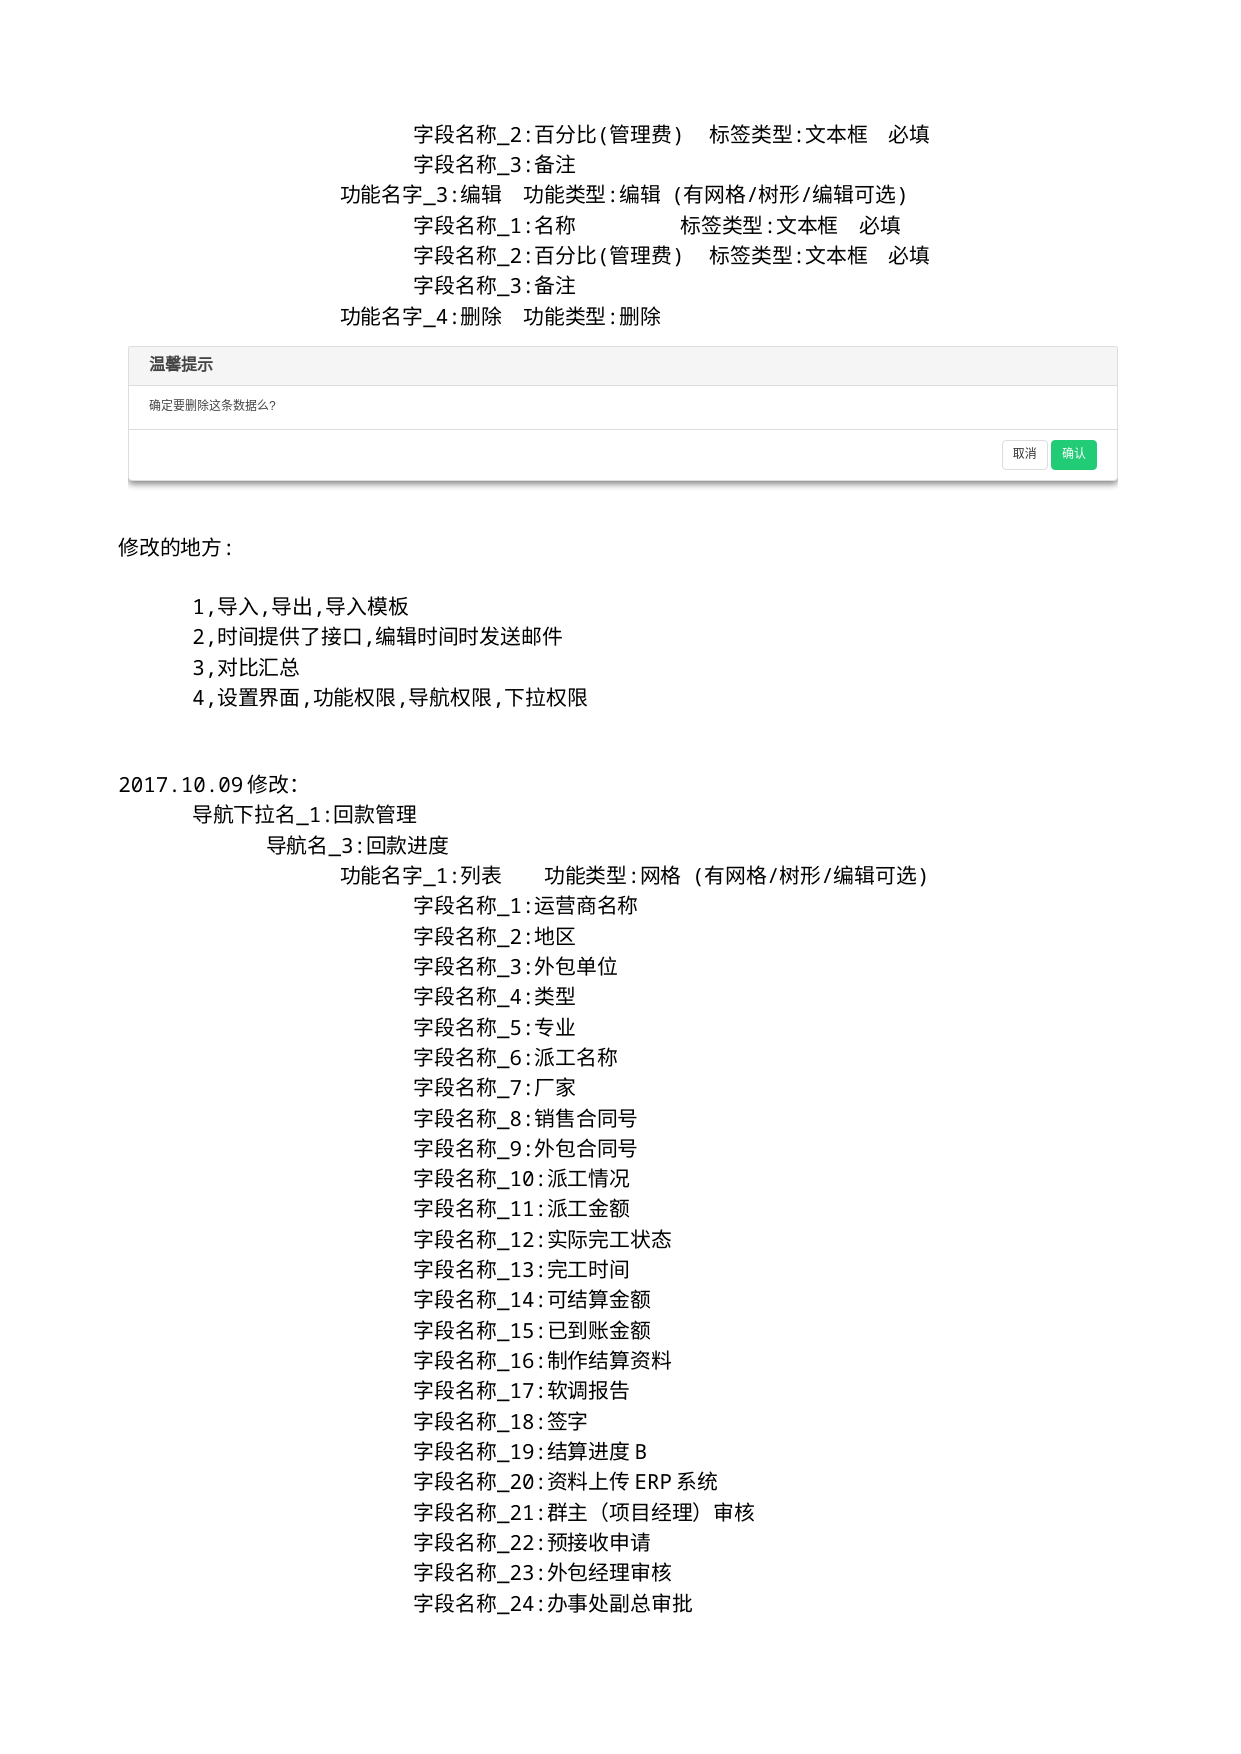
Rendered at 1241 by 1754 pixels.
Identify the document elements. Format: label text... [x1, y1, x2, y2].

text 字段名称_22:预接收申请 [118, 1526, 1122, 1556]
text 修改的地方: [118, 532, 1122, 562]
text 1,导入,导出,导入模板 [118, 590, 1122, 621]
text 字段名称_1:名称 标签类型:文本框 必填 [118, 209, 1122, 239]
text 字段名称_1:运营商名称 [118, 889, 1122, 920]
text 4,设置界面,功能权限,导航权限,下拉权限 [118, 681, 1122, 711]
text 字段名称_23:外包经理审核 [118, 1556, 1122, 1587]
text 字段名称_11:派工金额 [118, 1193, 1122, 1223]
text 字段名称_10:派工情况 [118, 1162, 1122, 1193]
text 字段名称_8:销售合同号 [118, 1102, 1122, 1132]
text 字段名称_3:备注 [118, 148, 1122, 179]
text 功能名字_1:列表 功能类型:网格 (有网格/树形/编辑可选) [118, 859, 1122, 889]
text 字段名称_13:完工时间 [118, 1253, 1122, 1284]
text 字段名称_20:资料上传ERP系统 [118, 1466, 1122, 1496]
text 字段名称_3:备注 [118, 270, 1122, 300]
text 字段名称_7:厂家 [118, 1071, 1122, 1102]
text 字段名称_5:专业 [118, 1011, 1122, 1041]
text 3,对比汇总 [118, 651, 1122, 681]
text 字段名称_19:结算进度B [118, 1435, 1122, 1466]
text 2017.10.09修改： [118, 768, 1122, 799]
text 字段名称_4:类型 [118, 981, 1122, 1011]
text 字段名称_24:办事处副总审批 [118, 1587, 1122, 1617]
text 字段名称_12:实际完工状态 [118, 1223, 1122, 1253]
text 字段名称_2:地区 [118, 920, 1122, 950]
text 字段名称_6:派工名称 [118, 1041, 1122, 1071]
text 字段名称_17:软调报告 [118, 1374, 1122, 1405]
text 字段名称_2:百分比(管理费) 标签类型:文本框 必填 [118, 239, 1122, 270]
text 字段名称_18:签字 [118, 1405, 1122, 1435]
text 字段名称_2:百分比(管理费) 标签类型:文本框 必填 [118, 118, 1122, 148]
text 2,时间提供了接口,编辑时间时发送邮件 [118, 621, 1122, 651]
text 功能名字_4:删除 功能类型:删除 [118, 300, 1122, 330]
text 导航名_3:回款进度 [118, 829, 1122, 859]
text 功能名字_3:编辑 功能类型:编辑 (有网格/树形/编辑可选) [118, 179, 1122, 209]
text 字段名称_15:已到账金额 [118, 1314, 1122, 1344]
text 字段名称_9:外包合同号 [118, 1132, 1122, 1162]
picture [118, 330, 1123, 532]
text 字段名称_14:可结算金额 [118, 1284, 1122, 1314]
text 字段名称_16:制作结算资料 [118, 1344, 1122, 1374]
text 导航下拉名_1:回款管理 [118, 799, 1122, 829]
text 字段名称_21:群主（项目经理）审核 [118, 1496, 1122, 1526]
text 字段名称_3:外包单位 [118, 950, 1122, 981]
